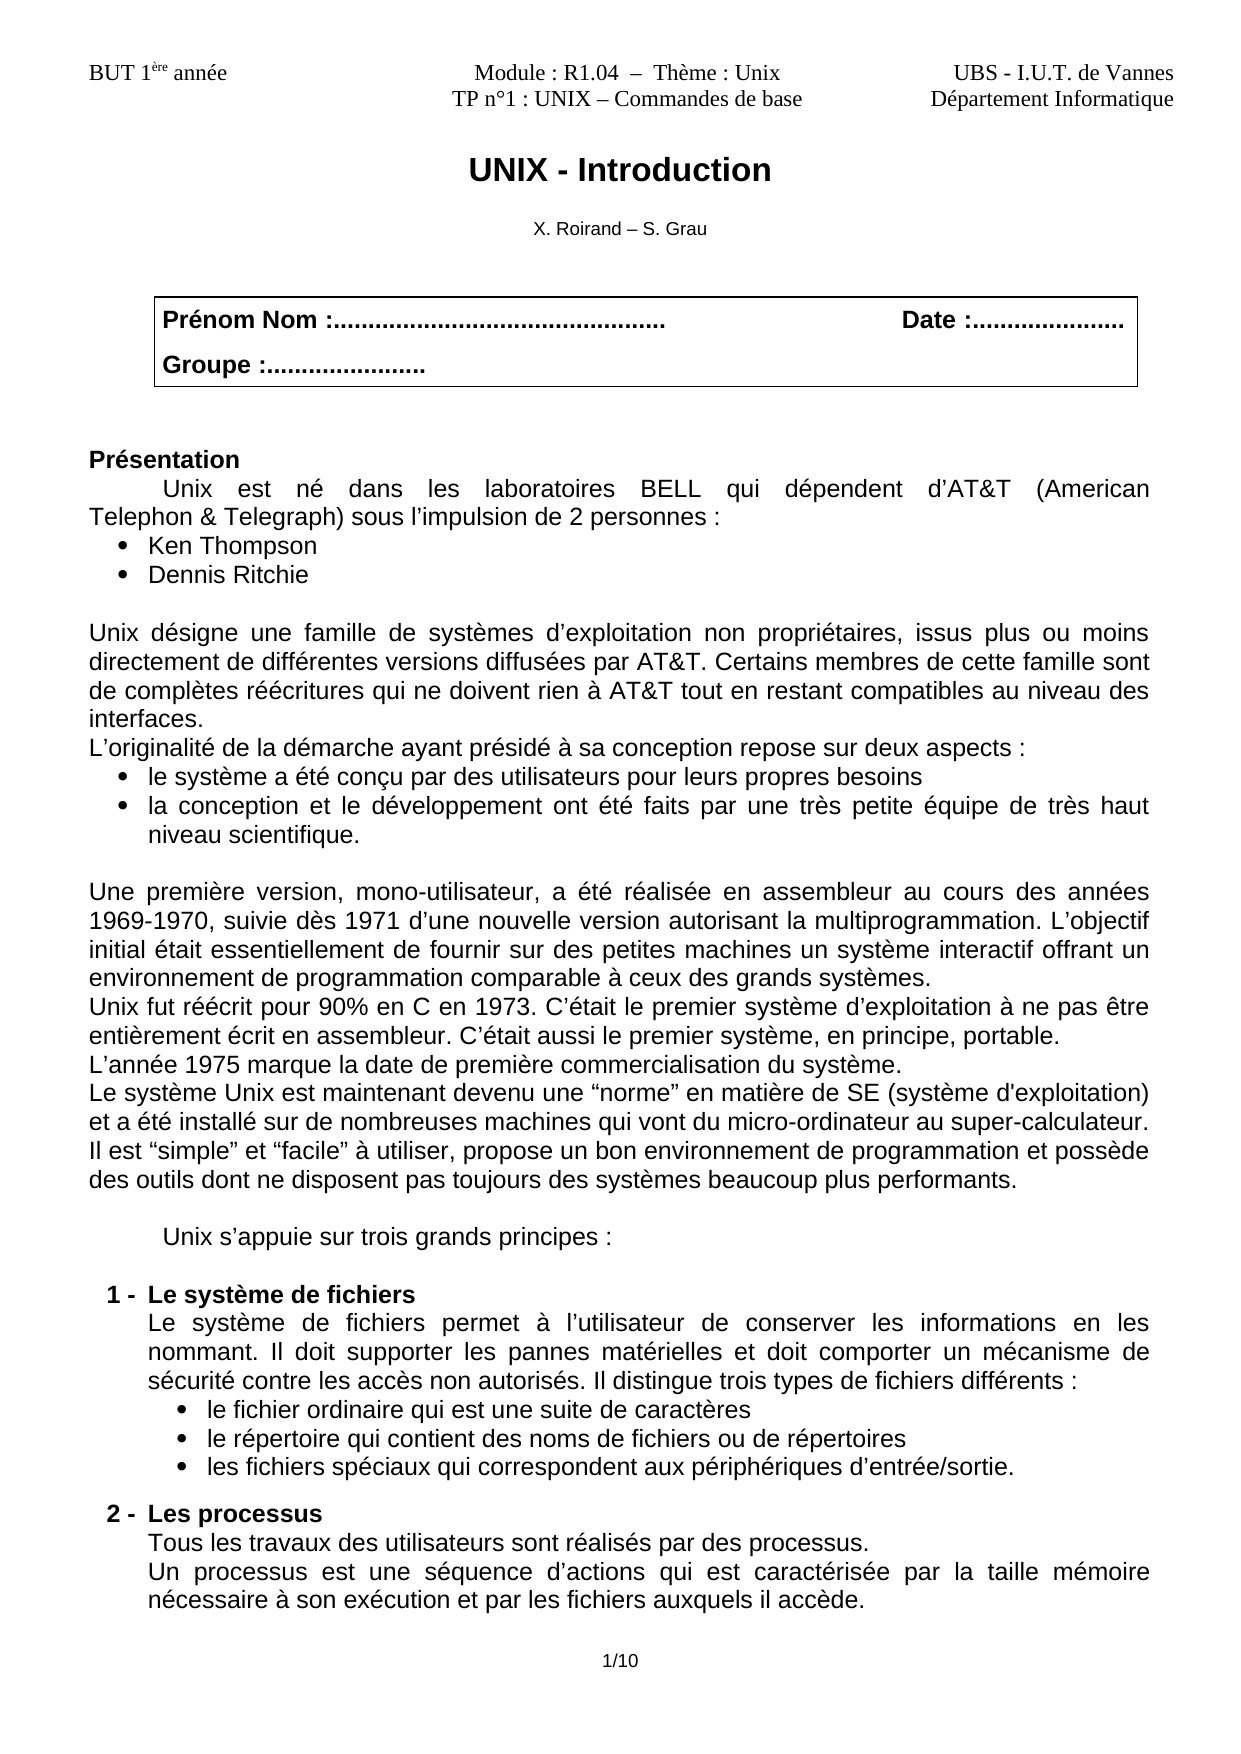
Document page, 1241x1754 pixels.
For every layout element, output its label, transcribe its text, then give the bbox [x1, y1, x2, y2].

list les fichiers spéciaux qui correspondent aux périphériques d’entrée/sortie. [177, 1452, 1151, 1481]
text Le système de fichiers permet à l’utilisateur de conserver les informations en les nommant. Il doit supporter les pannes matérielles et doit comporter un mécanisme de sécurité contre les accès non autorisés. Il distingue trois types de fichiers différents : [148, 1308, 1151, 1395]
list la conception et le développement ont été faits par une très petite équipe de très haut niveau scientifique. [118, 791, 1151, 848]
text Unix désigne une famille de systèmes d’exploitation non propriétaires, issus plus ou moins directement de différentes versions diffusées par AT&T. Certains membres de cette famille sont de complètes réécritures qui ne doivent rien à AT&T tout en restant compatibles au niveau des interfaces. [89, 618, 1151, 733]
text Présentation [89, 445, 1151, 473]
text Unix est né dans les laboratoires BELL qui dépendent d’AT&T (American Telephon & Telegraph) sous l’impulsion de 2 personnes : [89, 473, 1151, 531]
subtitle UNIX - Introduction [89, 150, 1151, 189]
text Unix fut réécrit pour 90% en C en 1973. C’était le premier système d’exploitation à ne pas être entièrement écrit en assembleur. C’était aussi le premier système, en principe, portable. [89, 992, 1151, 1050]
list le système a été conçu par des utilisateurs pour leurs propres besoins [118, 762, 1151, 791]
text Une première version, mono-utilisateur, a été réalisée en assembleur au cours des années 1969-1970, suivie dès 1971 d’une nouvelle version autorisant la multiprogrammation. L’objectif initial était essentiellement de fournir sur des petites machines un système interactif offrant un environnement de programmation comparable à ceux des grands systèmes. [89, 877, 1151, 992]
list le fichier ordinaire qui est une suite de caractères [177, 1395, 1151, 1423]
text X. Roirand – S. Grau [89, 217, 1151, 239]
list Ken Thompson [118, 531, 1151, 560]
table_cell Groupe :....................... [155, 342, 1137, 386]
list Les processus [106, 1499, 1151, 1528]
text L’année 1975 marque la date de première commercialisation du système. [89, 1050, 1151, 1078]
text Unix s’appuie sur trois grands principes : [89, 1222, 1151, 1251]
text L’originalité de la démarche ayant présidé à sa conception repose sur deux aspects : [89, 733, 1151, 762]
table_header Prénom Nom :................................................ Date :...................... [155, 298, 1137, 342]
text Un processus est une séquence d’actions qui est caractérisée par la taille mémoire nécessaire à son exécution et par les fichiers auxquels il accède. [148, 1556, 1151, 1614]
text Tous les travaux des utilisateurs sont réalisés par des processus. [148, 1528, 1151, 1556]
list le répertoire qui contient des noms de fichiers ou de répertoires [177, 1423, 1151, 1452]
text Le système Unix est maintenant devenu une “norme” en matière de SE (système d'exploitation) et a été installé sur de nombreuses machines qui vont du micro-ordinateur au super-calculateur. Il est “simple” et “facile” à utiliser, propose un bon environnement de programmation et possède des outils dont ne disposent pas toujours des systèmes beaucoup plus performants. [89, 1078, 1151, 1193]
list Dennis Ritchie [118, 560, 1151, 589]
list Le système de fichiers [106, 1280, 1151, 1308]
